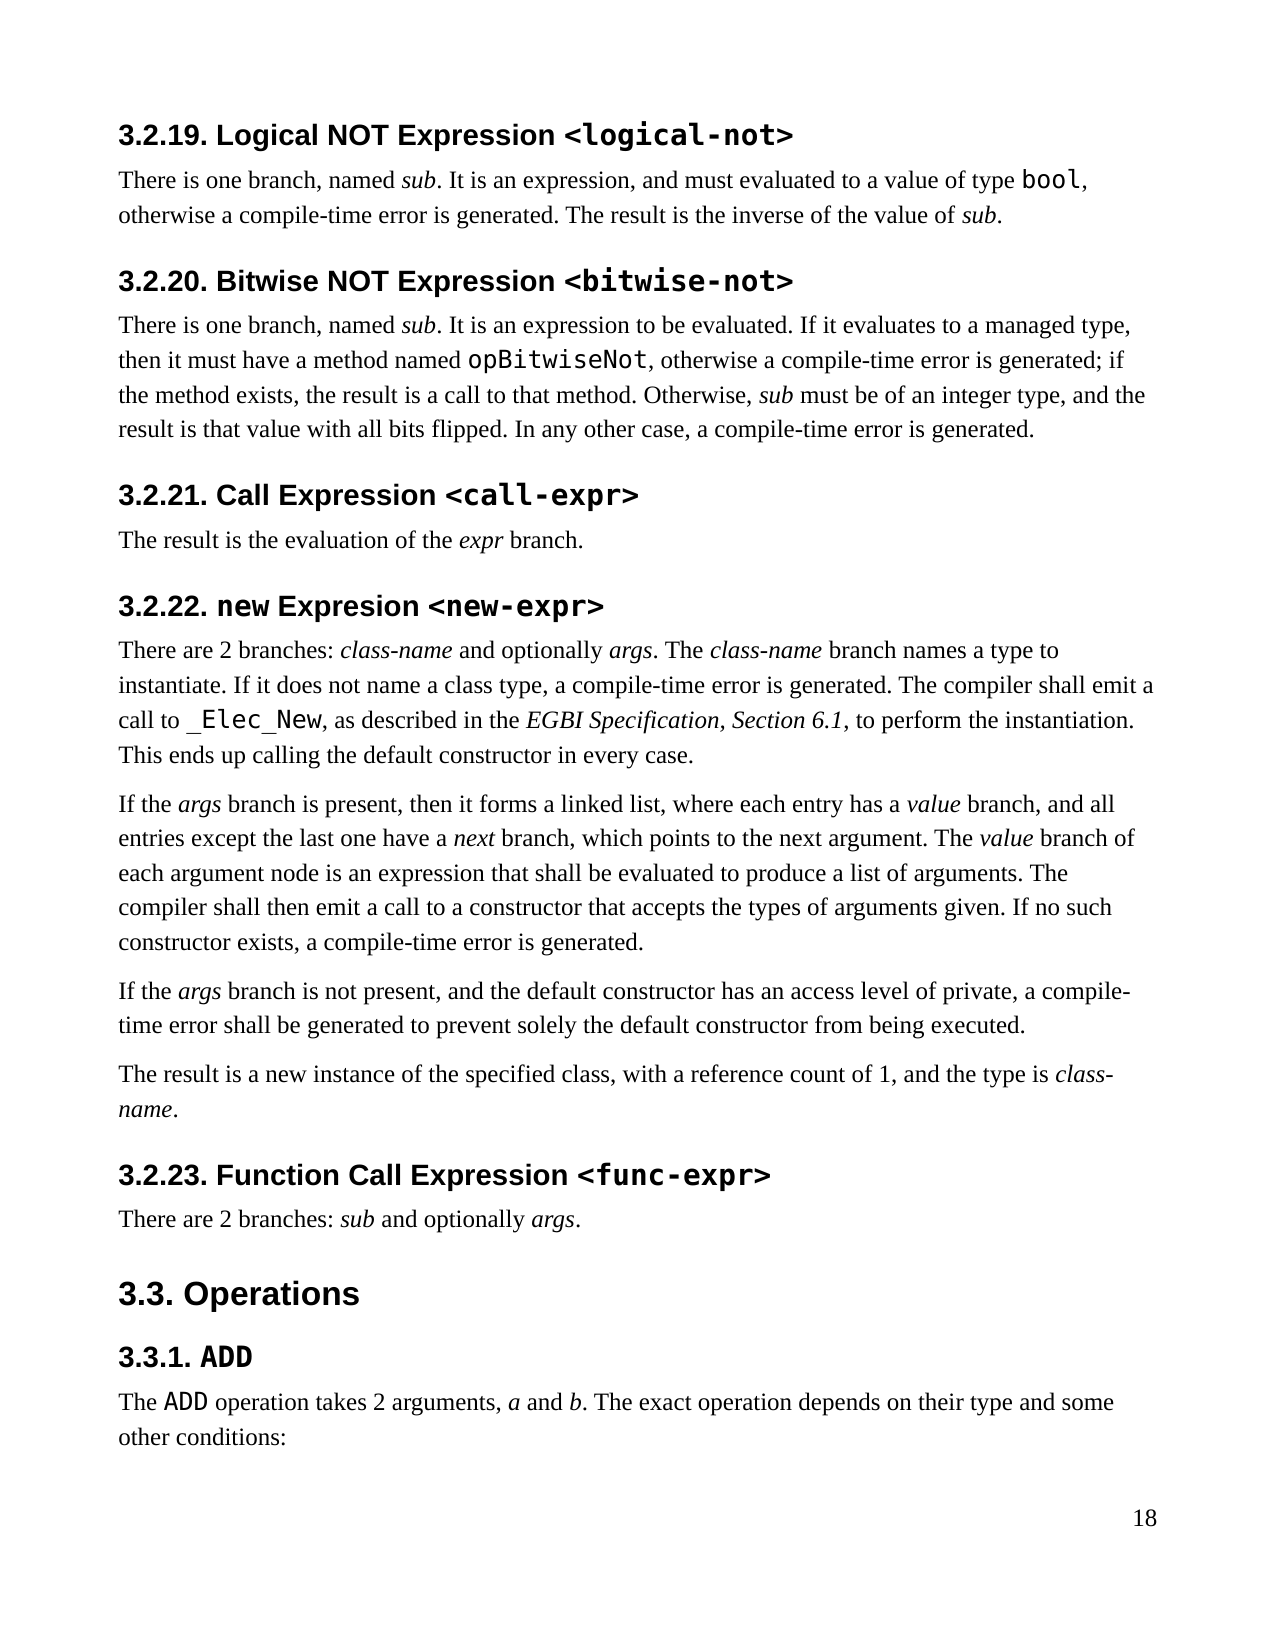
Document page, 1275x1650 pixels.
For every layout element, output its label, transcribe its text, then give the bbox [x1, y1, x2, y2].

text There is one branch, named sub. It is an expression, and must evaluated to a value of type bool, otherwise a compile-time error is generated. The result is the inverse of the value of sub. [118, 165, 1157, 229]
text There are 2 branches: sub and optionally args. [118, 1204, 1157, 1233]
subtitle 3.2.20. Bitwise NOT Expression <bitwise-not> [118, 264, 1157, 298]
subtitle 3.2.21. Call Expression <call-expr> [118, 478, 1157, 513]
text The ADD operation takes 2 arguments, a and b. The exact operation depends on their type and some other conditions: [118, 1387, 1157, 1451]
text If the args branch is present, then it forms a linked list, where each entry has a value branch, and all entries except the last one have a next branch, which points to the next argument. The value branch of each argument node is an expression that shall be evaluated to produce a list of arguments. The compiler shall then emit a call to a constructor that accepts the types of arguments given. If no such constructor exists, a compile-time error is generated. [118, 789, 1157, 955]
text The result is the evaluation of the expr branch. [118, 525, 1157, 554]
subtitle 3.2.23. Function Call Expression <func-expr> [118, 1157, 1157, 1192]
text If the args branch is not present, and the default constructor has an access level of private, a compile-time error shall be generated to prevent solely the default constructor from being executed. [118, 976, 1157, 1039]
subtitle 3.3. Operations [118, 1274, 1157, 1313]
text The result is a new instance of the specified class, with a reference count of 1, and the type is class-name. [118, 1059, 1157, 1122]
text There is one branch, named sub. It is an expression to be evaluated. If it evaluates to a managed type, then it must have a method named opBitwiseNot, otherwise a compile-time error is generated; if the method exists, the result is a call to that method. Otherwise, sub must be of an integer type, and the result is that value with all bits flipped. In any other case, a compile-time error is generated. [118, 311, 1157, 443]
text There are 2 branches: class-name and optionally args. The class-name branch names a type to instantiate. If it does not name a class type, a compile-time error is generated. The compiler shall emit a call to _Elec_New, as described in the EGBI Specification, Section 6.1, to perform the instantiation. This ends up calling the default constructor in every case. [118, 636, 1157, 768]
subtitle 3.3.1. ADD [118, 1340, 1157, 1374]
subtitle 3.2.22. new Expresion <new-expr> [118, 589, 1157, 623]
subtitle 3.2.19. Logical NOT Expression <logical-not> [118, 118, 1157, 152]
